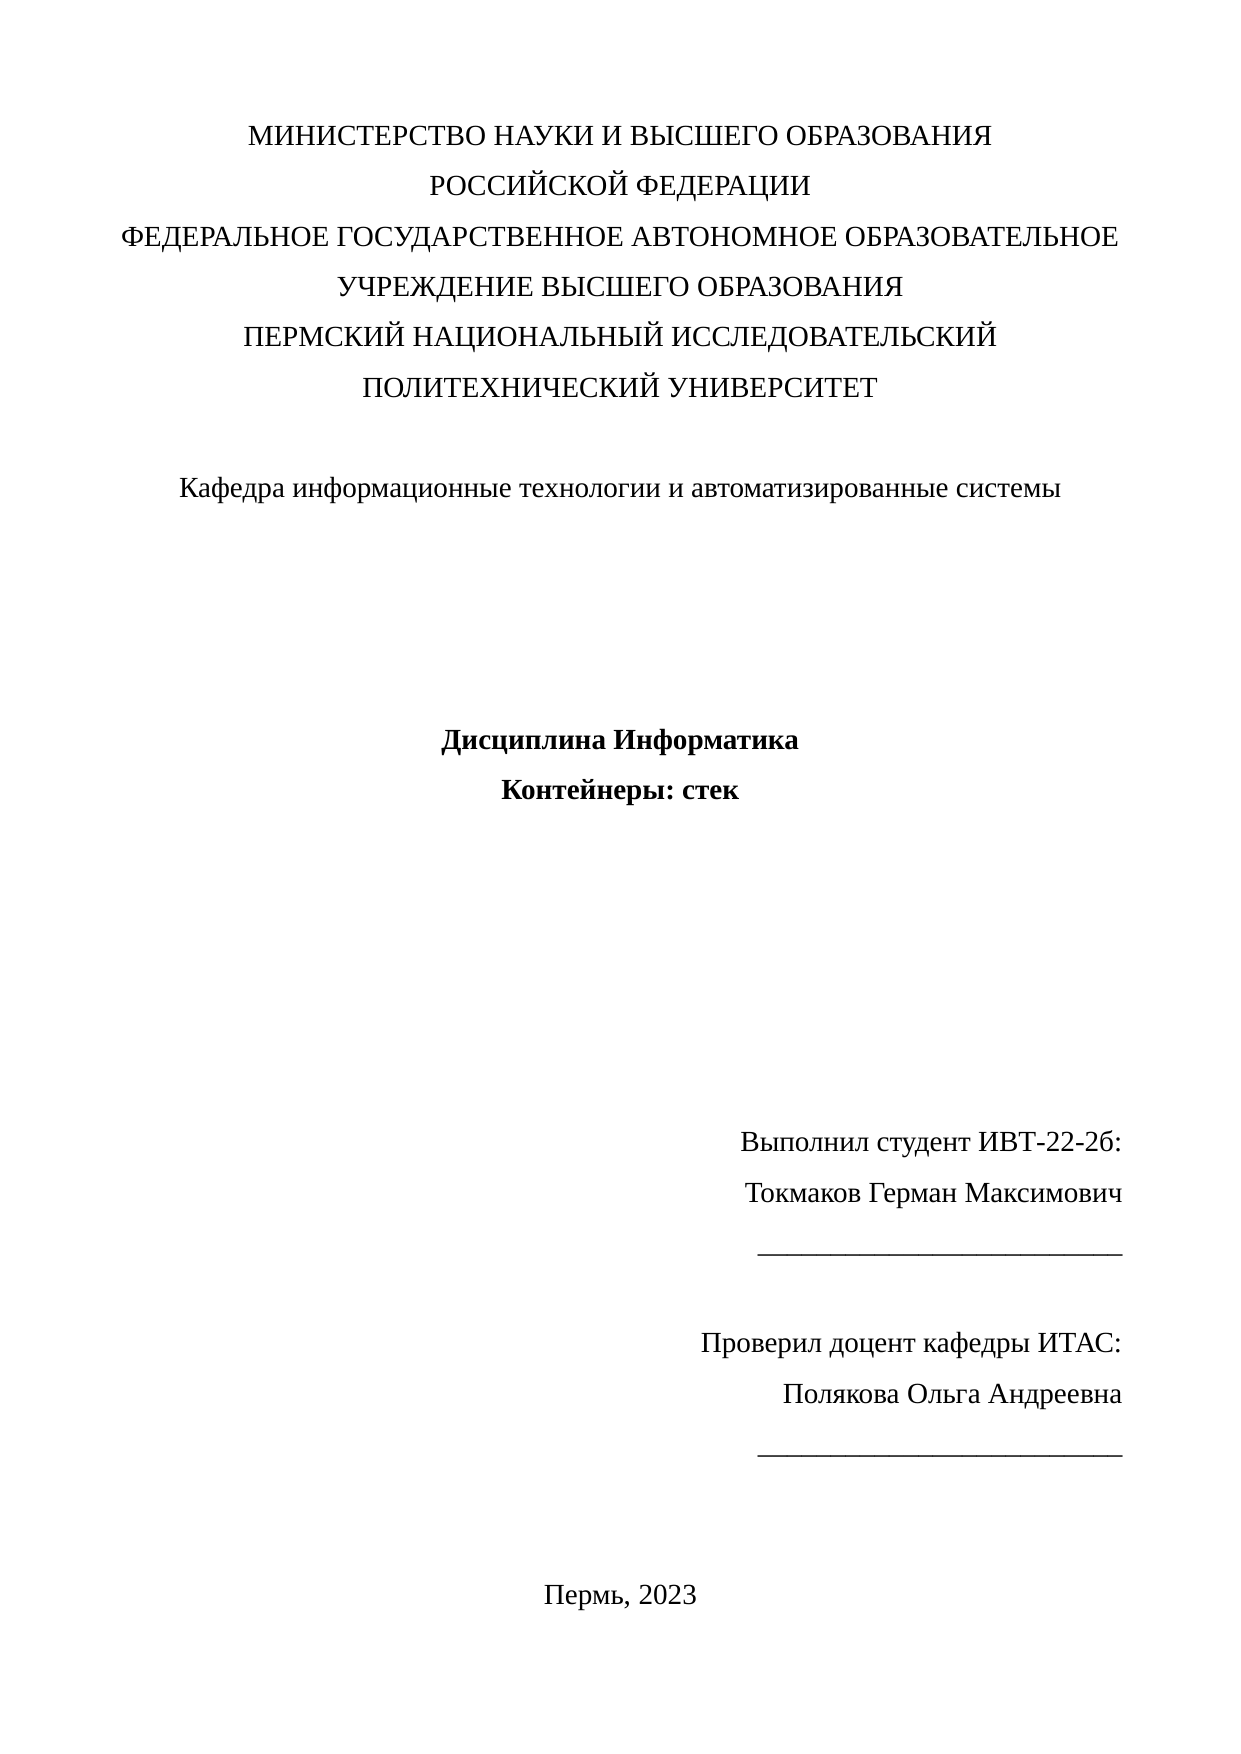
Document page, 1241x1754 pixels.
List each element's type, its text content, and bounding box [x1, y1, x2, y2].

text Кафедра информационные технологии и автоматизированные системы [118, 470, 1122, 504]
text Проверил доцент кафедры ИТАС: [118, 1326, 1122, 1359]
text Токмаков Герман Максимович [118, 1175, 1122, 1208]
text Полякова Ольга Андреевна [118, 1376, 1122, 1409]
text Выполнил студент ИВТ-22-2б: [118, 1124, 1122, 1158]
text ФЕДЕРАЛЬНОЕ ГОСУДАРСТВЕННОЕ АВТОНОМНОЕ ОБРАЗОВАТЕЛЬНОЕ УЧРЕЖДЕНИЕ ВЫСШЕГО ОБРАЗОВАНИЯ [118, 219, 1122, 303]
text Пермь, 2023 [118, 1577, 1122, 1611]
text Дисциплина Информатика [118, 722, 1122, 755]
text _________________________ [118, 1426, 1122, 1460]
text _________________________ [118, 1225, 1122, 1258]
text МИНИСТЕРСТВО НАУКИ И ВЫСШЕГО ОБРАЗОВАНИЯ РОССИЙСКОЙ ФЕДЕРАЦИИ [118, 118, 1122, 202]
text Контейнеры: стек [118, 772, 1122, 806]
text ПЕРМСКИЙ НАЦИОНАЛЬНЫЙ ИССЛЕДОВАТЕЛЬСКИЙ ПОЛИТЕХНИЧЕСКИЙ УНИВЕРСИТЕТ [118, 319, 1122, 403]
